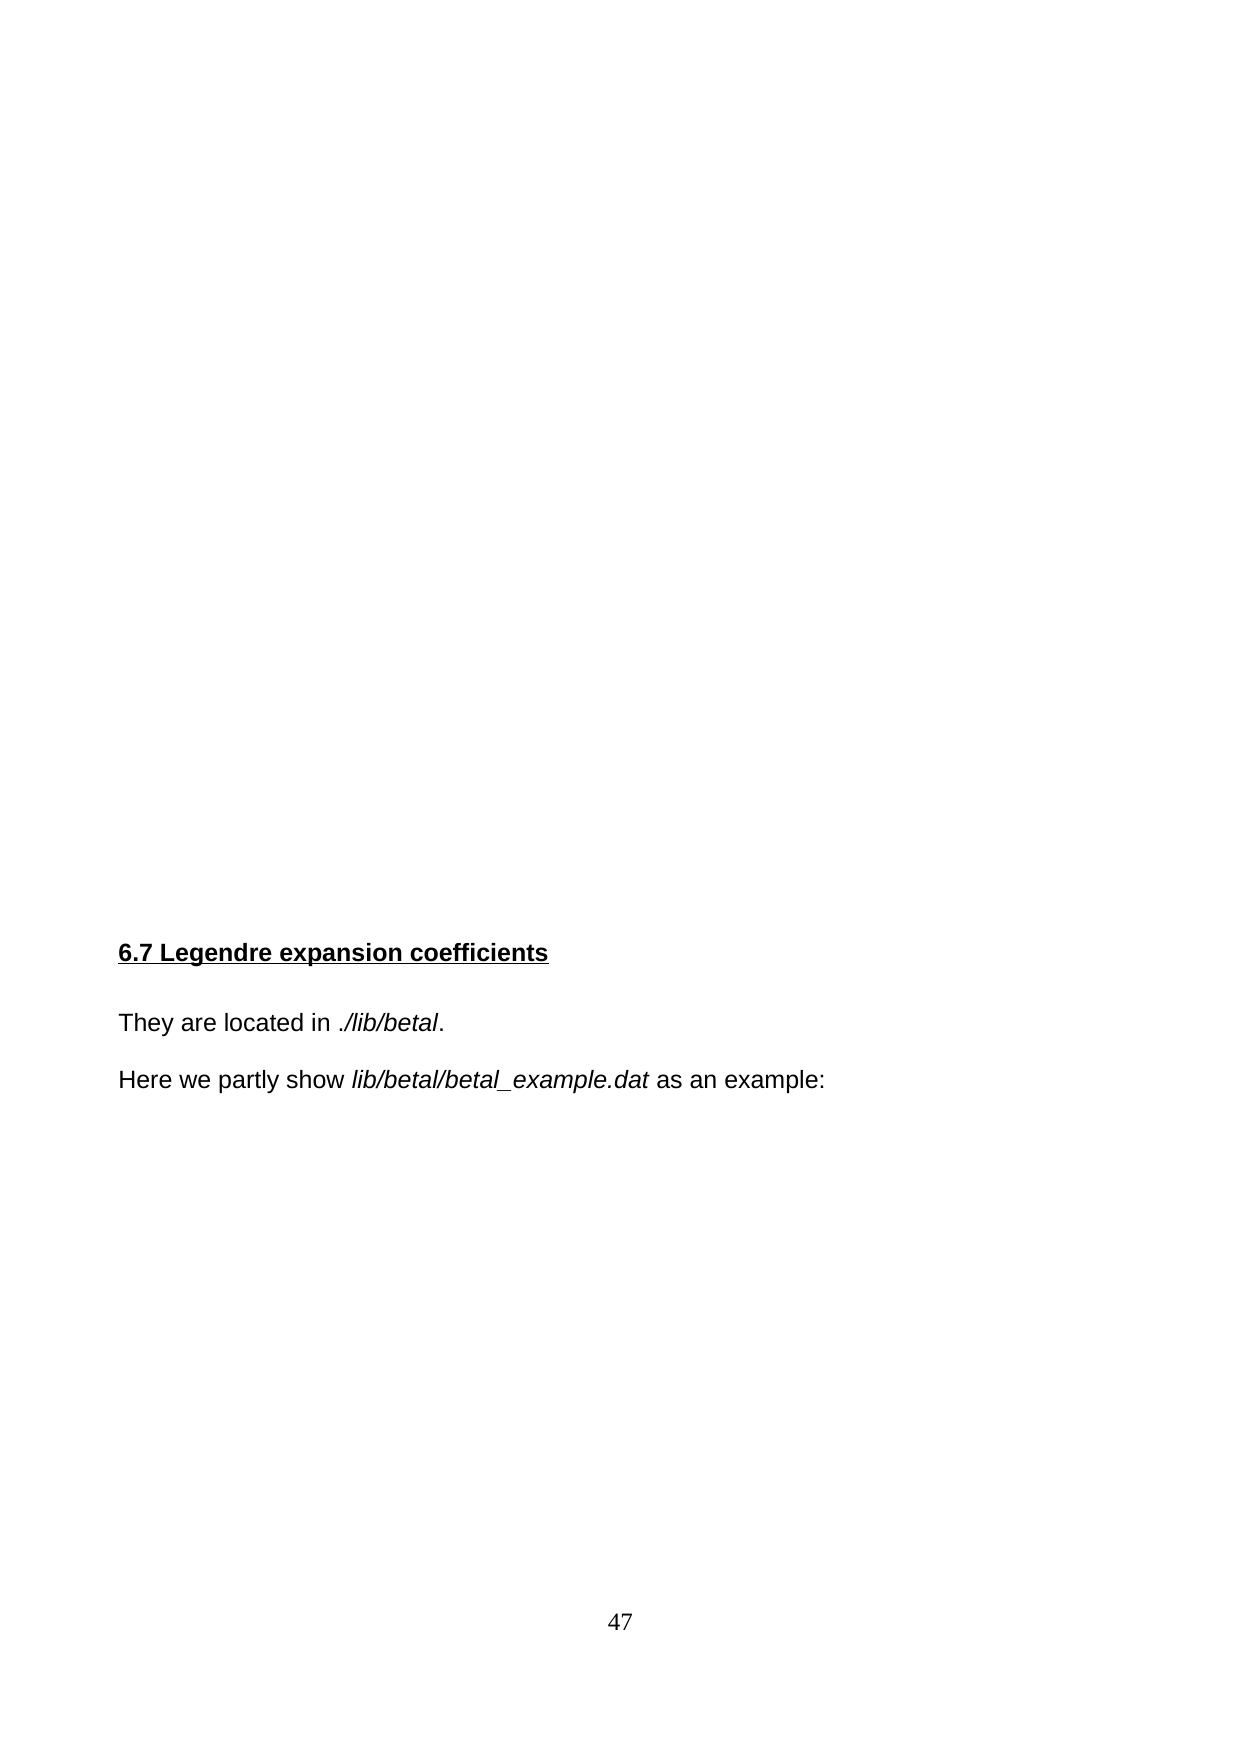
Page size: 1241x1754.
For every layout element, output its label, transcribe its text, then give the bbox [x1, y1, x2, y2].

subtitle 6.7 Legendre expansion coefficients [118, 938, 1122, 966]
text Here we partly show lib/betal/betal_example.dat as an example: [118, 1065, 1122, 1094]
text They are located in ./lib/betal. [118, 1008, 1122, 1036]
